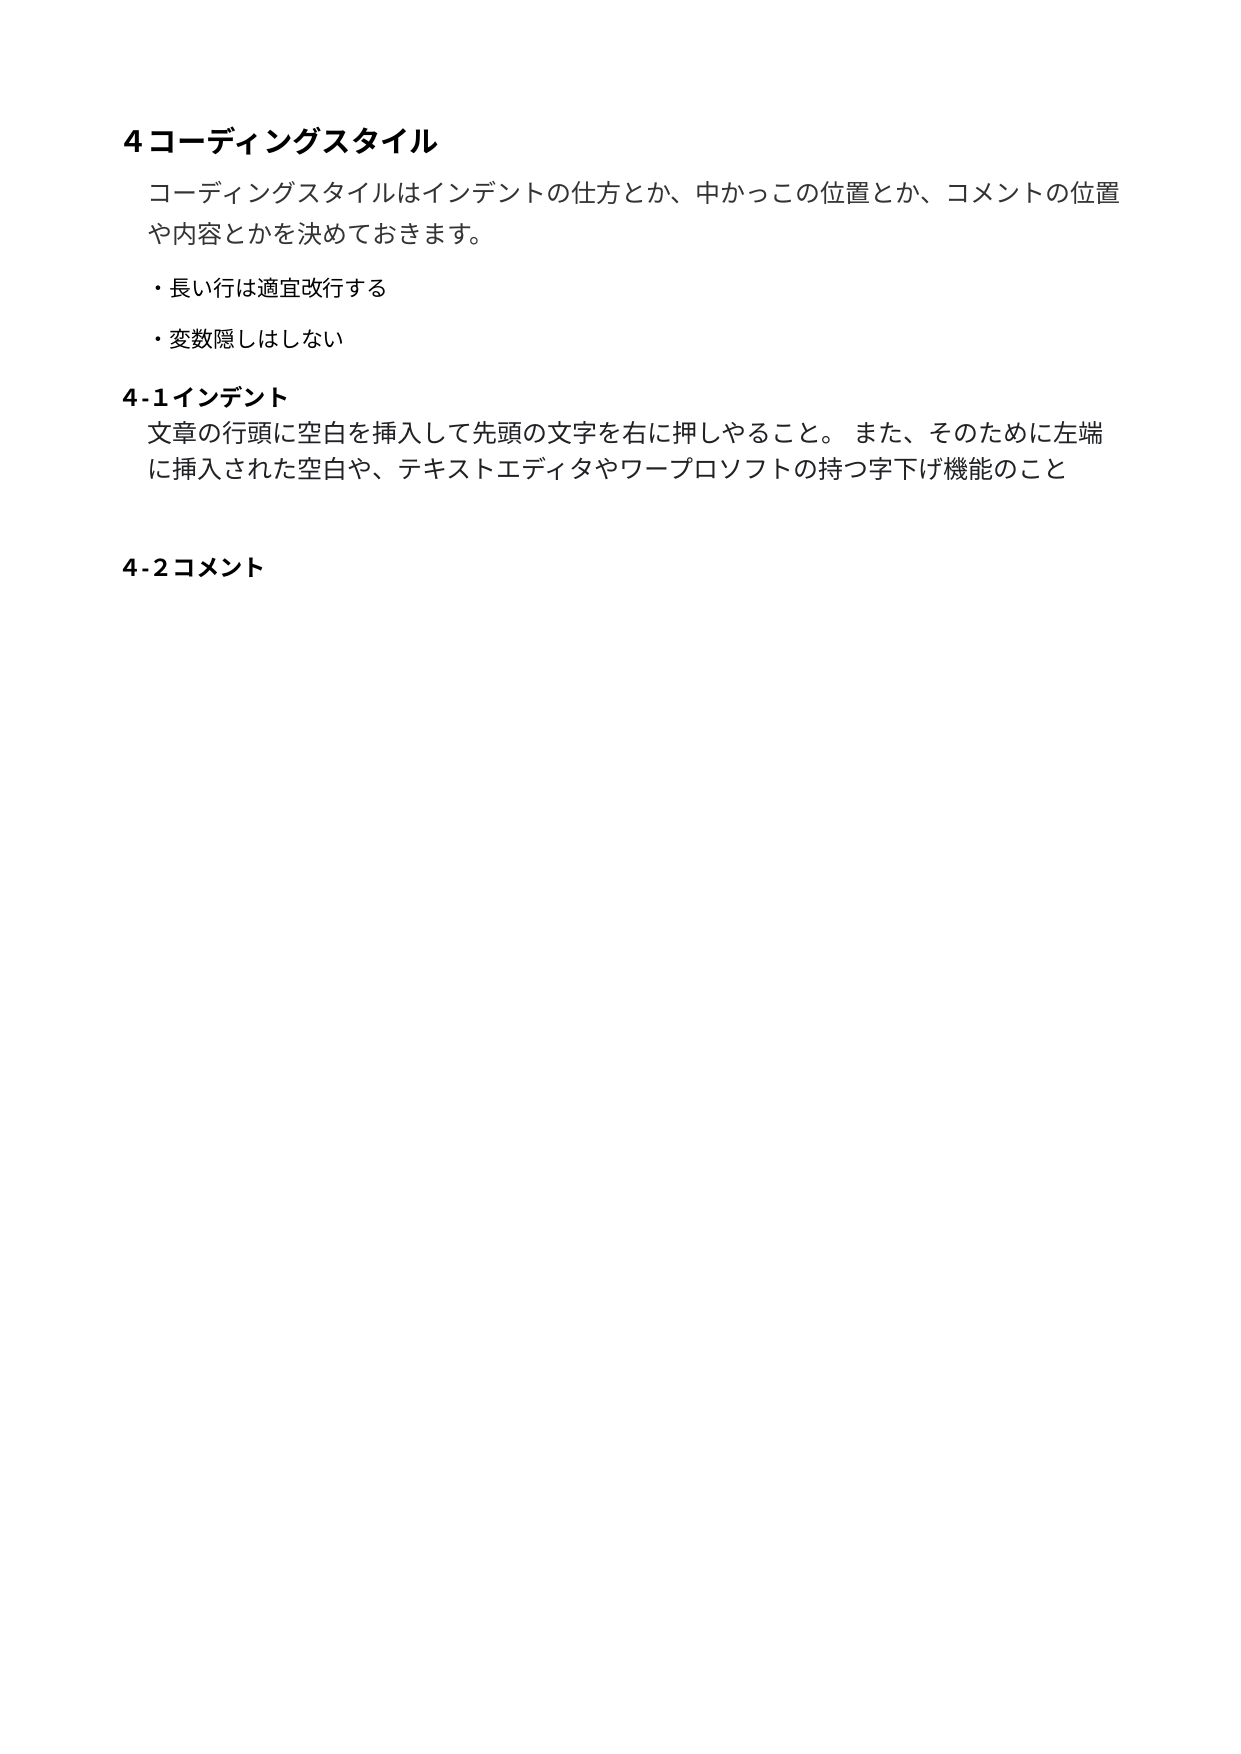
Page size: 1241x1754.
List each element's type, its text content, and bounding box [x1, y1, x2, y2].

subtitle ４コーディングスタイル [118, 118, 1122, 161]
text ・変数隠しはしない [148, 322, 1122, 354]
subtitle ４-１インデント [118, 379, 1122, 413]
text ・長い行は適宜改行する [148, 271, 1122, 303]
subtitle ４-２コメント [118, 549, 1122, 583]
text 文章の行頭に空白を挿入して先頭の文字を右に押しやること。 また、そのために左端に挿入された空白や、テキストエディタやワープロソフトの持つ字下げ機能のこと [148, 419, 1122, 484]
text コーディングスタイルはインデントの仕方とか、中かっこの位置とか、コメントの位置や内容とかを決めておきます。 [148, 173, 1122, 251]
